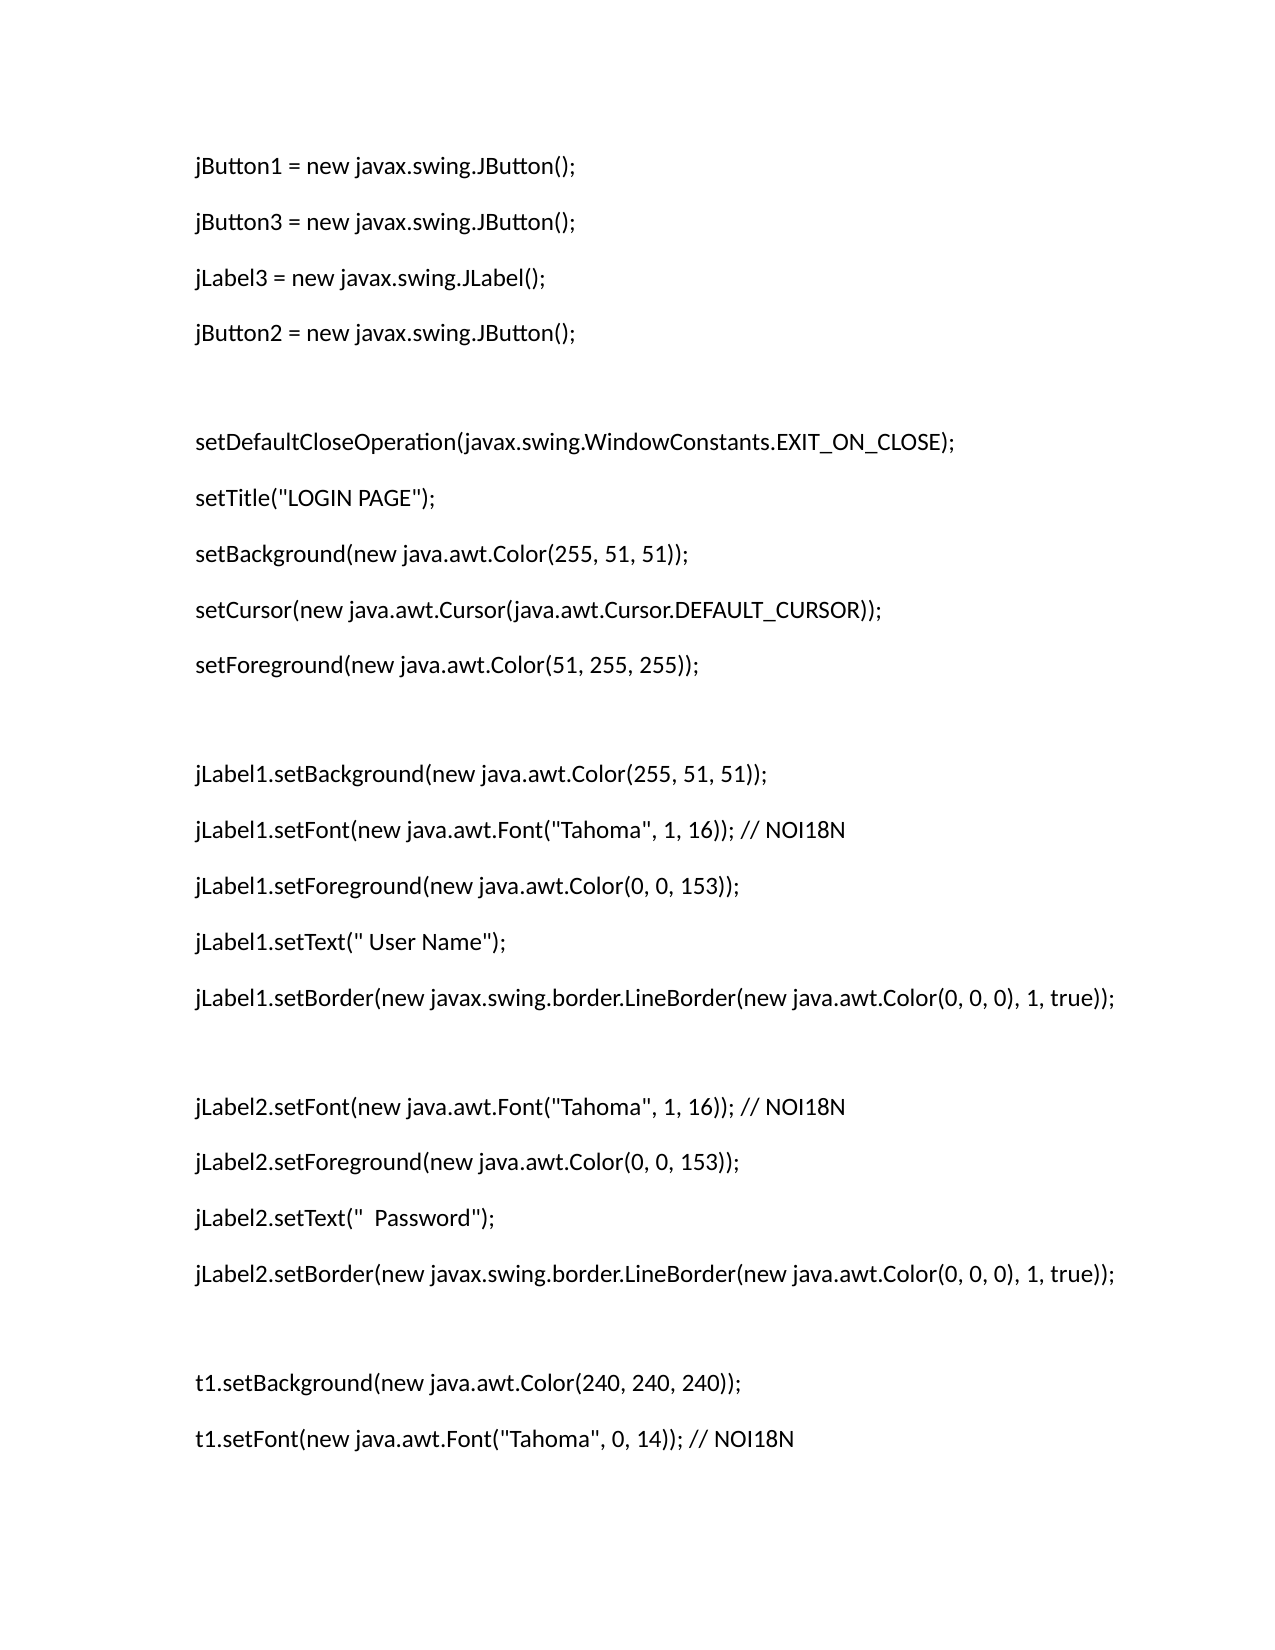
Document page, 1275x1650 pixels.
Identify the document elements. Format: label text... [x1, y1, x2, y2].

text setCursor(new java.awt.Cursor(java.awt.Cursor.DEFAULT_CURSOR)); [150, 594, 1125, 624]
text jLabel1.setFont(new java.awt.Font("Tahoma", 1, 16)); // NOI18N [150, 814, 1125, 845]
text jLabel3 = new javax.swing.JLabel(); [150, 262, 1125, 292]
text jLabel2.setForeground(new java.awt.Color(0, 0, 153)); [150, 1147, 1125, 1177]
text t1.setFont(new java.awt.Font("Tahoma", 0, 14)); // NOI18N [150, 1423, 1125, 1453]
text jLabel1.setForeground(new java.awt.Color(0, 0, 153)); [150, 870, 1125, 901]
text jButton3 = new javax.swing.JButton(); [150, 206, 1125, 236]
text setTitle("LOGIN PAGE"); [150, 482, 1125, 513]
text jLabel2.setFont(new java.awt.Font("Tahoma", 1, 16)); // NOI18N [150, 1091, 1125, 1121]
text jLabel1.setText(" User Name"); [150, 926, 1125, 957]
text jLabel1.setBackground(new java.awt.Color(255, 51, 51)); [150, 758, 1125, 789]
text jLabel2.setText(" Password"); [150, 1202, 1125, 1233]
text jButton2 = new javax.swing.JButton(); [150, 317, 1125, 348]
text setForeground(new java.awt.Color(51, 255, 255)); [150, 650, 1125, 680]
text t1.setBackground(new java.awt.Color(240, 240, 240)); [150, 1367, 1125, 1398]
text setDefaultCloseOperation(javax.swing.WindowConstants.EXIT_ON_CLOSE); [150, 426, 1125, 457]
text jLabel2.setBorder(new javax.swing.border.LineBorder(new java.awt.Color(0, 0, 0), 1, true)); [150, 1258, 1125, 1289]
text setBackground(new java.awt.Color(255, 51, 51)); [150, 538, 1125, 568]
text jLabel1.setBorder(new javax.swing.border.LineBorder(new java.awt.Color(0, 0, 0), 1, true)); [150, 982, 1125, 1012]
text jButton1 = new javax.swing.JButton(); [150, 150, 1125, 181]
